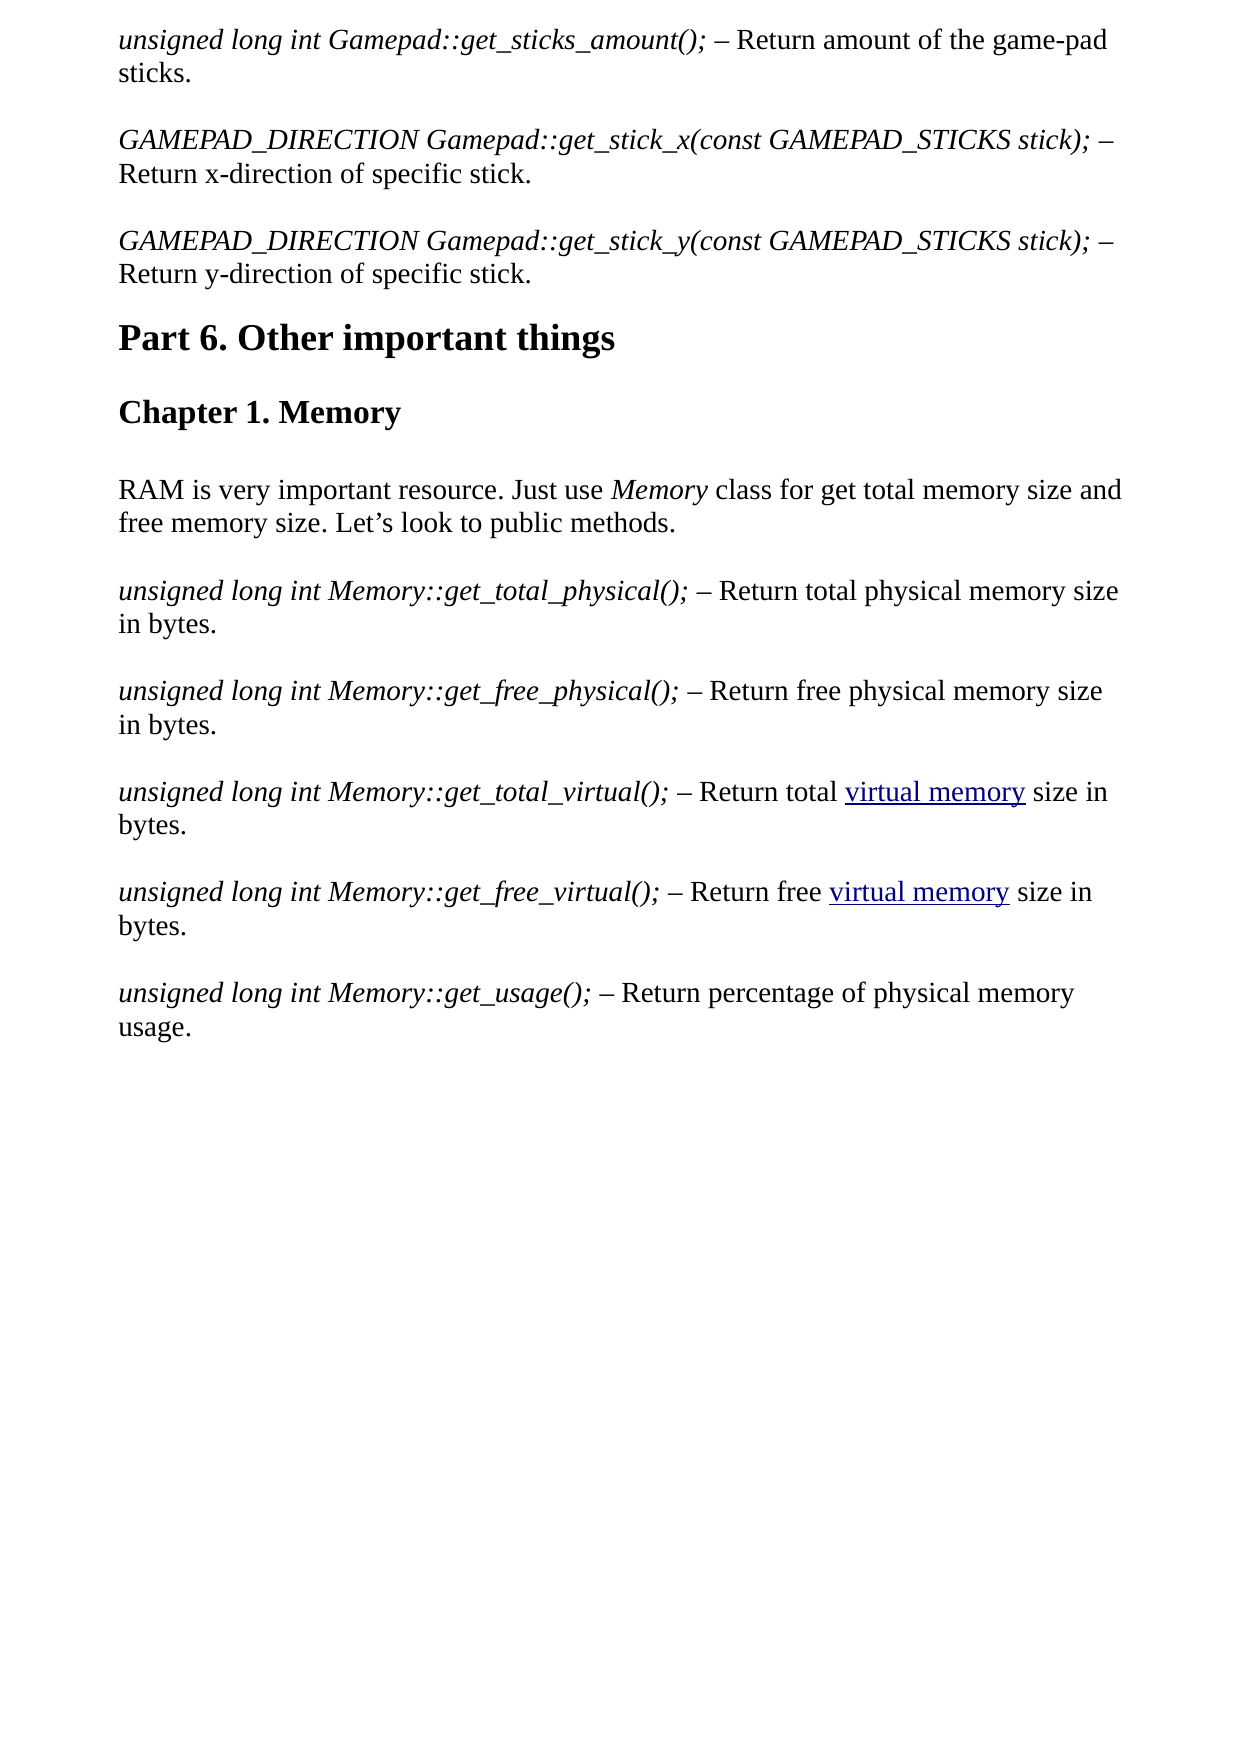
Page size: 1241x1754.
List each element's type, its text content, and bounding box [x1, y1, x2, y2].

text unsigned long int Memory::get_free_physical(); – Return free physical memory size in bytes. [118, 673, 1122, 740]
text unsigned long int Memory::get_usage(); – Return percentage of physical memory usage. [118, 975, 1122, 1042]
subtitle Part 6. Other important things [118, 315, 1122, 359]
text unsigned long int Memory::get_total_physical(); – Return total physical memory size in bytes. [118, 573, 1122, 640]
text unsigned long int Gamepad::get_sticks_amount(); – Return amount of the game-pad sticks. [118, 22, 1122, 89]
text unsigned long int Memory::get_total_virtual(); – Return total virtual memory size in bytes. [118, 774, 1122, 841]
subtitle Chapter 1. Memory [118, 392, 1122, 431]
text GAMEPAD_DIRECTION Gamepad::get_stick_y(const GAMEPAD_STICKS stick); – Return y-direction of specific stick. [118, 223, 1122, 290]
text GAMEPAD_DIRECTION Gamepad::get_stick_x(const GAMEPAD_STICKS stick); – Return x-direction of specific stick. [118, 122, 1122, 189]
text unsigned long int Memory::get_free_virtual(); – Return free virtual memory size in bytes. [118, 874, 1122, 942]
text RAM is very important resource. Just use Memory class for get total memory size and free memory size. Let’s look to public methods. [118, 472, 1122, 539]
